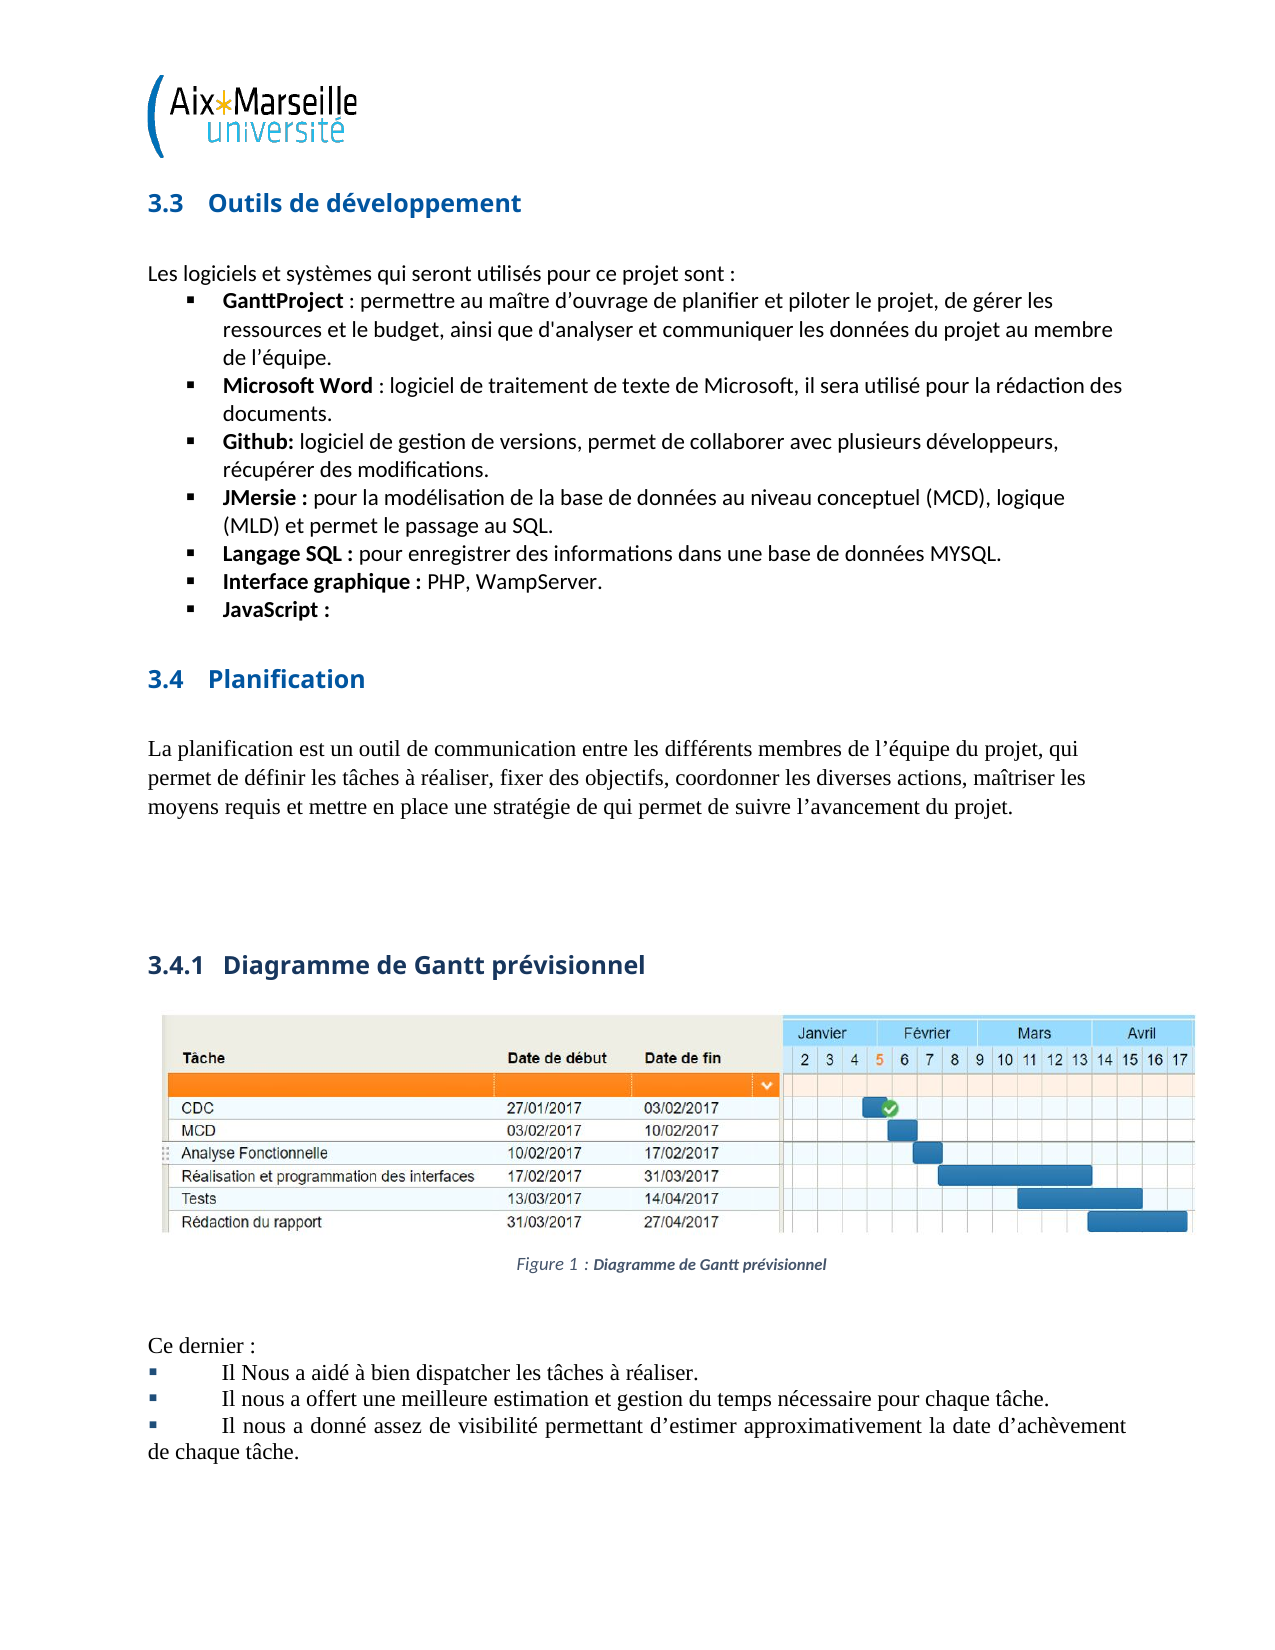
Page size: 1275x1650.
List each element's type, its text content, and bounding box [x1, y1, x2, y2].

list JMersie : pour la modélisation de la base de données au niveau conceptuel (MCD), logique (MLD) et permet le passage au SQL. [185, 483, 1127, 539]
list Il nous a donné assez de visibilité permettant d’estimer approximativement la date d’achèvement de chaque tâche. [148, 1412, 1127, 1464]
text Ce dernier : [148, 1333, 1127, 1359]
text La planification est un outil de communication entre les différents membres de l’équipe du projet, qui permet de définir les tâches à réaliser, fixer des objectifs, coordonner les diverses actions, maîtriser les moyens requis et mettre en place une stratégie de qui permet de suivre l’avancement du projet. [148, 735, 1127, 819]
list Interface graphique : PHP, WampServer. [185, 567, 1127, 595]
list Il nous a offert une meilleure estimation et gestion du temps nécessaire pour chaque tâche. [148, 1385, 1127, 1412]
list JavaScript : [185, 595, 1127, 623]
subtitle Diagramme de Gantt prévisionnel [148, 948, 1127, 982]
list Il Nous a aidé à bien dispatcher les tâches à réaliser. [148, 1359, 1127, 1385]
text Les logiciels et systèmes qui seront utilisés pour ce projet sont : [148, 259, 1127, 287]
list Github: logiciel de gestion de versions, permet de collaborer avec plusieurs développeurs, récupérer des modifications. [185, 427, 1127, 483]
text Figure 1 : Diagramme de Gantt prévisionnel [148, 1252, 1127, 1275]
list Langage SQL : pour enregistrer des informations dans une base de données MYSQL. [185, 539, 1127, 567]
subtitle Outils de développement [148, 186, 1127, 220]
subtitle Planification [148, 661, 1127, 695]
list Microsoft Word : logiciel de traitement de texte de Microsoft, il sera utilisé pour la rédaction des documents. [185, 371, 1127, 427]
list GanttProject : permettre au maître d’ouvrage de planifier et piloter le projet, de gérer les ressources et le budget, ainsi que d'analyser et communiquer les données du projet au membre de l’équipe. [185, 287, 1127, 371]
